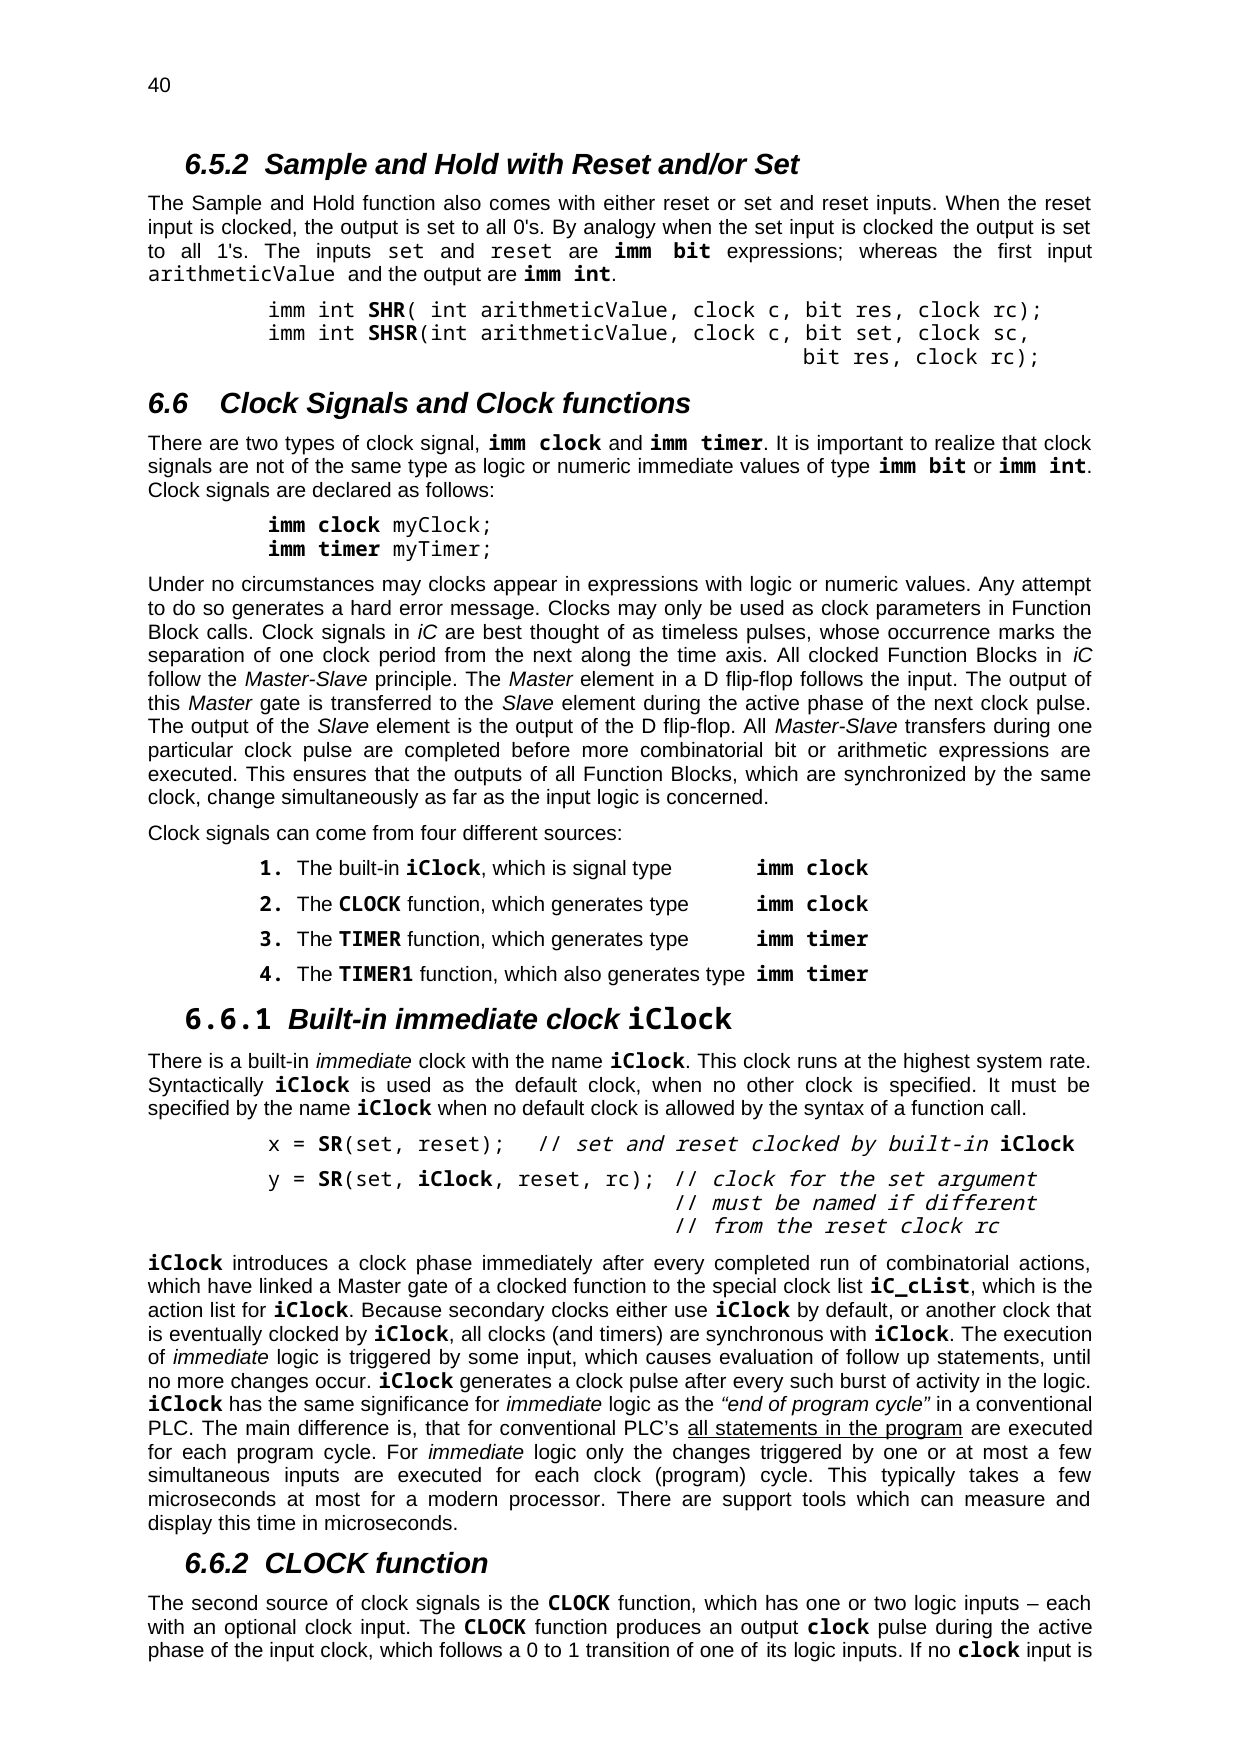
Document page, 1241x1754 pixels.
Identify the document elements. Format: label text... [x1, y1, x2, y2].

text The second source of clock signals is the CLOCK function, which has one or two logic inputs – each with an optional clock input. The CLOCK function produces an output clock pulse during the active phase of the input clock, which follows a 0 to 1 transition of one of its logic inputs. If no clock input is [148, 1592, 1092, 1663]
text Clock signals can come from four different sources: [148, 821, 1092, 845]
list The CLOCK function, which generates type imm clock [259, 892, 1092, 916]
text x = SR(set, reset); // set and reset clocked by built-in iClock [268, 1132, 1092, 1156]
subtitle Sample and Hold with Reset and/or Set [184, 148, 1092, 180]
list The built-in iClock, which is signal type imm clock [259, 857, 1092, 880]
subtitle CLOCK function [184, 1547, 1092, 1580]
list The TIMER function, which generates type imm timer [259, 927, 1092, 951]
text imm clock myClock; imm timer myTimer; [268, 514, 1092, 561]
text imm int SHR( int arithmeticValue, clock c, bit res, clock rc); imm int SHSR(int arithmeticValue, clock c, bit set, clock sc, bit res, clock rc); [268, 298, 1092, 369]
text Under no circumstances may clocks appear in expressions with logic or numeric values. Any attempt to do so generates a hard error message. Clocks may only be used as clock parameters in Function Block calls. Clock signals in iC are best thought of as timeless pulses, whose occurrence marks the separation of one clock period from the next along the time axis. All clocked Function Blocks in iC follow the Master-Slave principle. The Master element in a D flip-flop follows the input. The output of this Master gate is transferred to the Slave element during the active phase of the next clock pulse. The output of the Slave element is the output of the D flip-flop. All Master-Slave transfers during one particular clock pulse are completed before more combinatorial bit or arithmetic expressions are executed. This ensures that the outputs of all Function Blocks, which are synchronized by the same clock, change simultaneously as far as the input logic is concerned. [148, 573, 1092, 809]
text There is a built-in immediate clock with the name iClock. This clock runs at the highest system rate. Syntactically iClock is used as the default clock, when no other clock is specified. It must be specified by the name iClock when no default clock is allowed by the syntax of a function call. [148, 1049, 1092, 1121]
text There are two types of clock signal, imm clock and imm timer. It is important to realize that clock signals are not of the same type as logic or numeric immediate values of type imm bit or imm int. Clock signals are declared as follows: [148, 431, 1092, 502]
text The Sample and Hold function also comes with either reset or set and reset inputs. When the reset input is clocked, the output is set to all 0's. By analogy when the set input is clocked the output is set to all 1's. The inputs set and reset are imm bit expressions; whereas the first input arithmeticValue and the output are imm int. [148, 192, 1092, 287]
subtitle Built-in immediate clock iClock [184, 998, 1092, 1038]
subtitle Clock Signals and Clock functions [148, 387, 1092, 419]
list The TIMER1 function, which also generates type imm timer [259, 963, 1092, 987]
text iClock introduces a clock phase immediately after every completed run of combinatorial actions, which have linked a Master gate of a clocked function to the special clock list iC_cList, which is the action list for iClock. Because secondary clocks either use iClock by default, or another clock that is eventually clocked by iClock, all clocks (and timers) are synchronous with iClock. The execution of immediate logic is triggered by some input, which causes evaluation of follow up statements, until no more changes occur. iClock generates a clock pulse after every such burst of activity in the logic. iClock has the same significance for immediate logic as the “end of program cycle” in a conventional PLC. The main difference is, that for conventional PLC’s all statements in the program are executed for each program cycle. For immediate logic only the changes triggered by one or at most a few simultaneous inputs are executed for each clock (program) cycle. This typically takes a few microseconds at most for a modern processor. There are support tools which can measure and display this time in microseconds. [148, 1251, 1092, 1535]
text y = SR(set, iClock, reset, rc); // clock for the set argument // must be named if different // from the reset clock rc [268, 1168, 1092, 1239]
